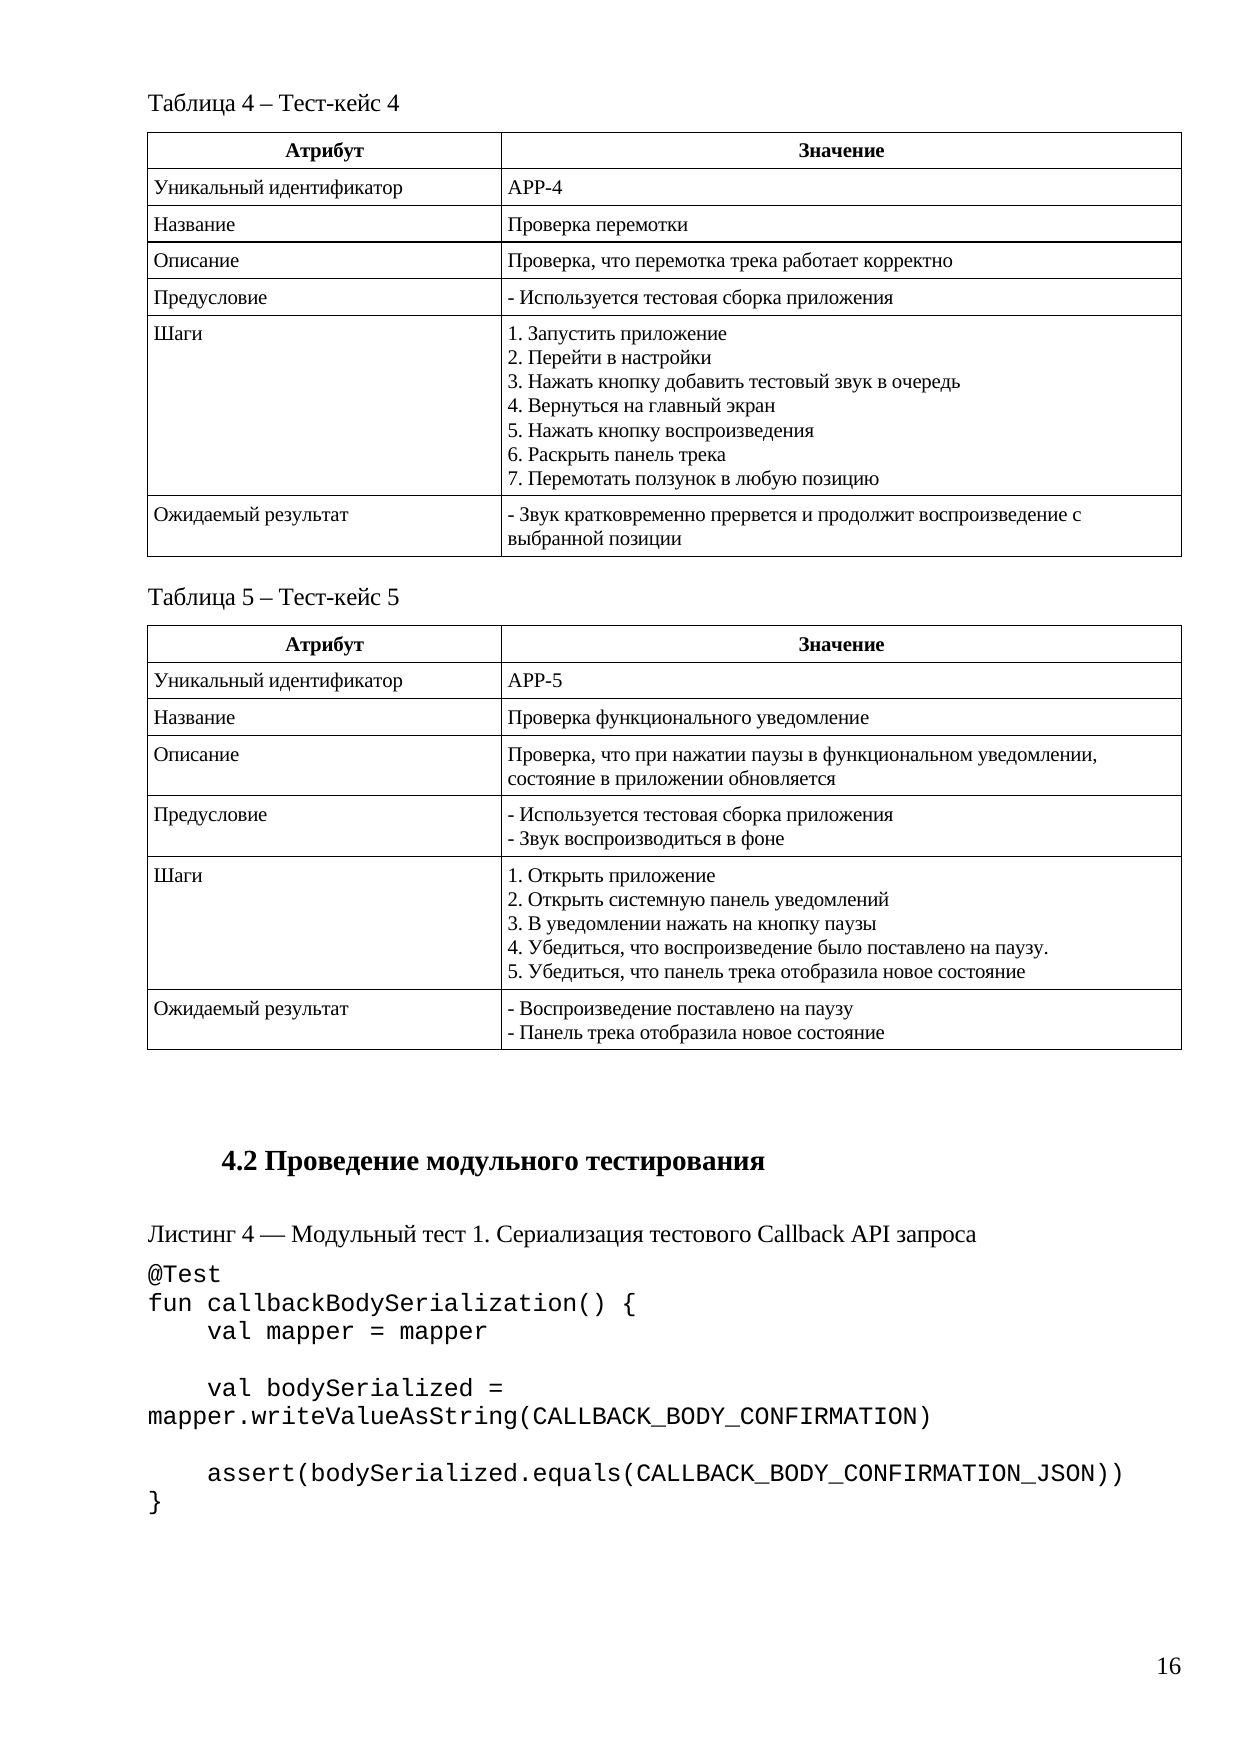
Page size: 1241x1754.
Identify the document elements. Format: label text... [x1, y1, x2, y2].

text @Test [148, 1262, 1181, 1290]
text val mapper = mapper [148, 1318, 1181, 1347]
table_cell Название [148, 699, 501, 735]
table_cell 1. Открыть приложение 2. Открыть системную панель уведомлений 3. В уведомлении нажать на кнопку паузы 4. Убедиться, что воспроизведение было поставлено на паузу. 5. Убедиться, что панель трека отобразила новое состояние [502, 857, 1181, 989]
table_cell Предусловие [148, 279, 501, 314]
table_cell Шаги [148, 316, 501, 495]
table_cell Ожидаемый результат [148, 990, 501, 1049]
text Листинг 4 — Модульный тест 1. Сериализация тестового Callback API запроса [148, 1219, 1181, 1247]
table_cell Предусловие [148, 796, 501, 856]
table_cell Описание [148, 243, 501, 278]
table_cell - Используется тестовая сборка приложения [502, 279, 1181, 314]
table_cell - Звук кратковременно прервется и продолжит воспроизведение с выбранной позиции [502, 496, 1181, 556]
table_cell Шаги [148, 857, 501, 989]
table_cell - Воспроизведение поставлено на паузу - Панель трека отобразила новое состояние [502, 990, 1181, 1049]
table_header Значение [502, 133, 1181, 168]
table_cell 1. Запустить приложение 2. Перейти в настройки 3. Нажать кнопку добавить тестовый звук в очередь 4. Вернуться на главный экран 5. Нажать кнопку воспроизведения 6. Раскрыть панель трека 7. Перемотать ползунок в любую позицию [502, 316, 1181, 495]
table_header Значение [502, 626, 1181, 662]
text } [148, 1488, 1181, 1517]
text val bodySerialized = mapper.writeValueAsString(CALLBACK_BODY_CONFIRMATION) [148, 1375, 1181, 1432]
table_header Атрибут [148, 626, 501, 662]
table_cell Уникальный идентификатор [148, 663, 501, 698]
table_cell Проверка, что перемотка трека работает корректно [502, 243, 1181, 278]
table_cell APP-4 [502, 169, 1181, 205]
table_cell Проверка функционального уведомление [502, 699, 1181, 735]
table_cell Проверка, что при нажатии паузы в функциональном уведомлении, состояние в приложении обновляется [502, 736, 1181, 795]
text Таблица 5 – Тест-кейс 5 [148, 582, 1181, 611]
table_cell Название [148, 206, 501, 241]
table_cell Ожидаемый результат [148, 496, 501, 556]
table_cell Проверка перемотки [502, 206, 1181, 241]
table_header Атрибут [148, 133, 501, 168]
table_cell Описание [148, 736, 501, 795]
subtitle 4.2 Проведение модульного тестирования [148, 1143, 1181, 1177]
text fun callbackBodySerialization() { [148, 1290, 1181, 1318]
table_cell APP-5 [502, 663, 1181, 698]
text assert(bodySerialized.equals(CALLBACK_BODY_CONFIRMATION_JSON)) [148, 1460, 1181, 1488]
table_cell - Используется тестовая сборка приложения - Звук воспроизводиться в фоне [502, 796, 1181, 856]
text Таблица 4 – Тест-кейс 4 [148, 88, 1181, 117]
table_cell Уникальный идентификатор [148, 169, 501, 205]
